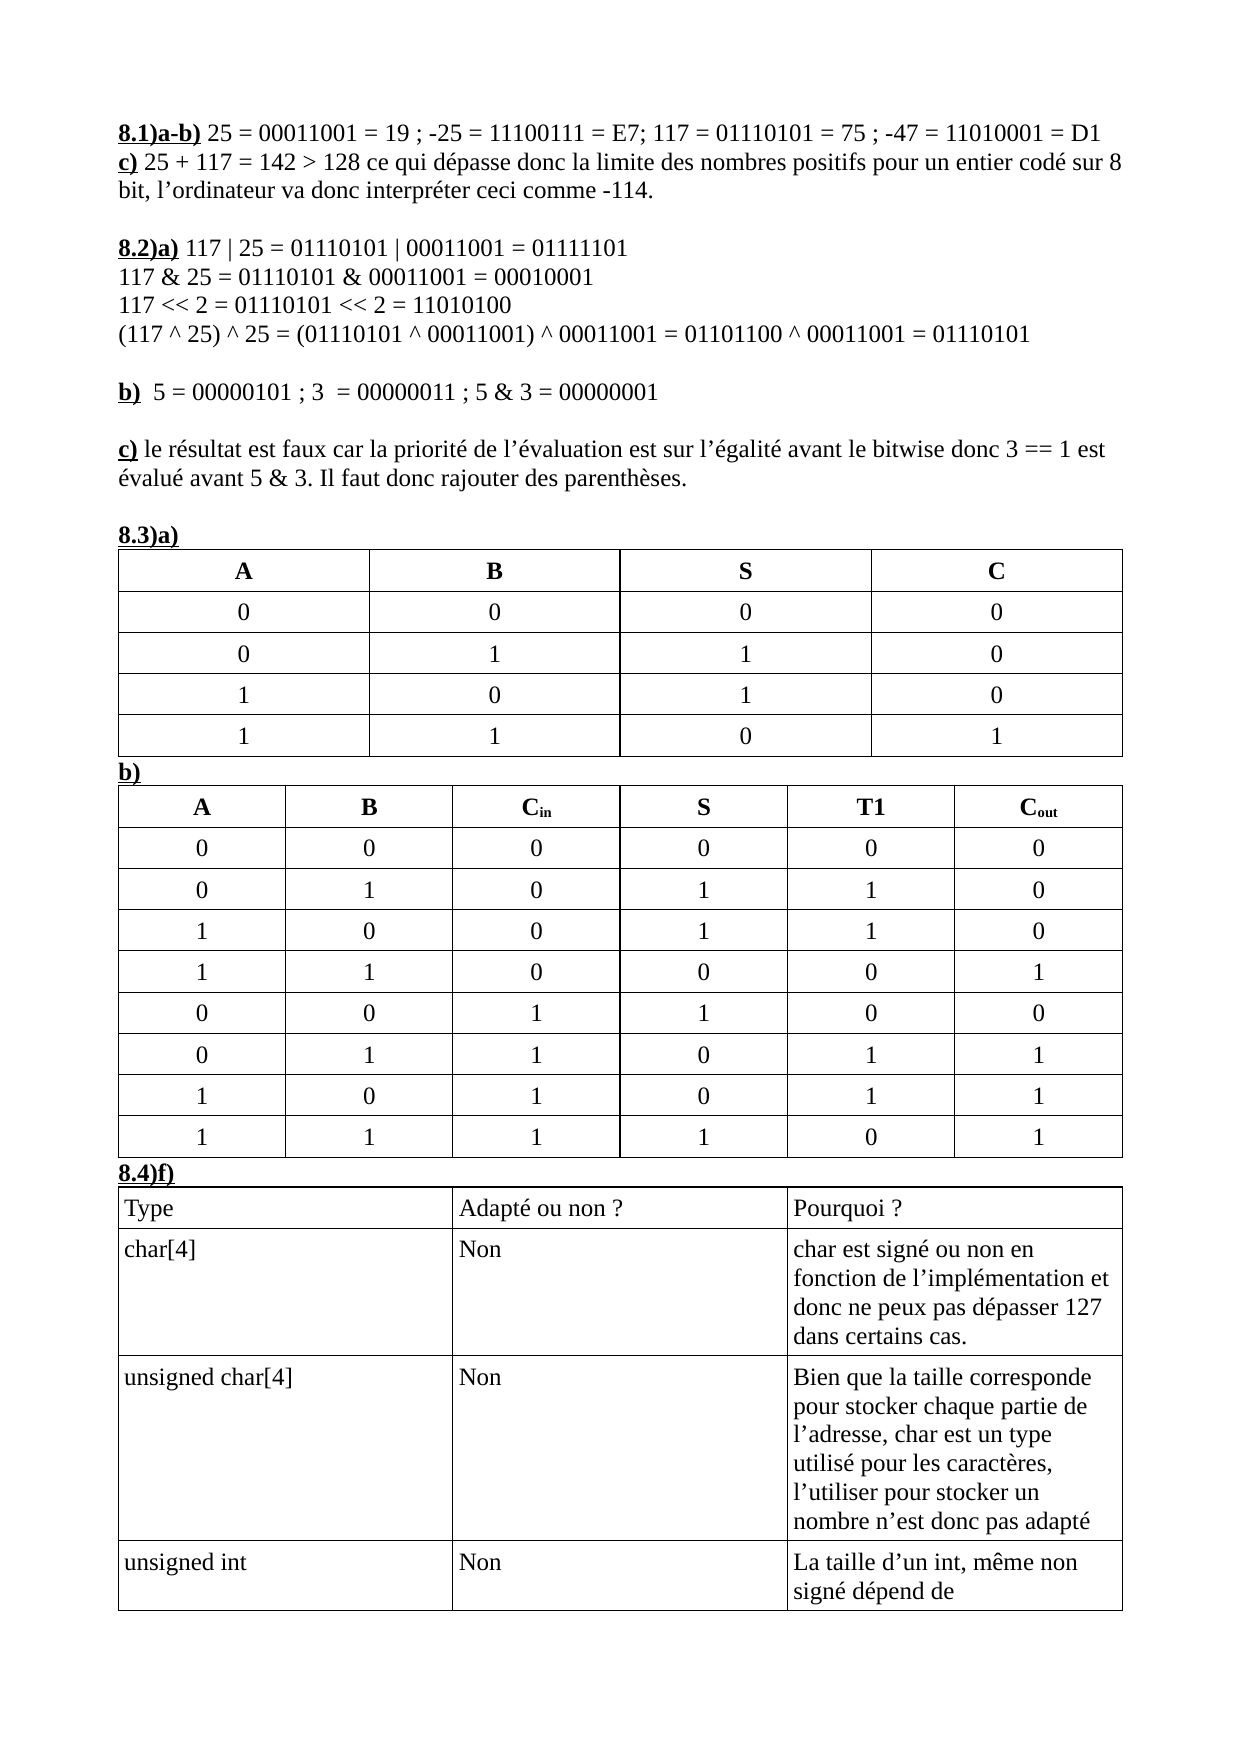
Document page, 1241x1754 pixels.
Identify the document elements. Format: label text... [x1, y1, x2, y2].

table_cell 1 [286, 951, 452, 992]
table_header T1 [788, 786, 954, 827]
table_cell 1 [119, 951, 285, 992]
table_cell 0 [955, 828, 1122, 868]
table_cell 0 [286, 1075, 452, 1115]
table_cell 0 [788, 1116, 954, 1157]
table_cell 0 [788, 951, 954, 992]
table_cell 1 [955, 1075, 1122, 1115]
table_header Pourquoi ? [788, 1188, 1122, 1228]
table_cell 0 [119, 592, 369, 632]
table_cell 0 [370, 592, 619, 632]
text 117 << 2 = 01110101 << 2 = 11010100 [118, 291, 1122, 319]
table_cell 1 [119, 910, 285, 950]
table_cell 0 [872, 633, 1122, 673]
table_cell 1 [286, 1034, 452, 1074]
text 8.2)a) 117 | 25 = 01110101 | 00011001 = 01111101 [118, 233, 1122, 262]
table_cell 1 [286, 1116, 452, 1157]
table_cell 0 [955, 869, 1122, 909]
table_cell 1 [788, 869, 954, 909]
text 8.1)a-b) 25 = 00011001 = 19 ; -25 = 11100111 = E7; 117 = 01110101 = 75 ; -47 = 11010001 = D1 [118, 118, 1122, 147]
table_cell 1 [621, 869, 787, 909]
table_header Type [119, 1188, 452, 1228]
table_cell 0 [955, 910, 1122, 950]
table_cell 1 [370, 633, 619, 673]
table_cell Non [453, 1229, 787, 1355]
table_cell 0 [453, 951, 619, 992]
table_header S [621, 786, 787, 827]
table_cell 0 [119, 1034, 285, 1074]
table_header S [621, 550, 871, 591]
table_cell 1 [872, 715, 1122, 756]
table_cell 1 [119, 1075, 285, 1115]
table_header B [286, 786, 452, 827]
table_cell 0 [286, 828, 452, 868]
table_cell 1 [119, 1116, 285, 1157]
table_cell 0 [621, 1075, 787, 1115]
table_cell 1 [453, 1034, 619, 1074]
table_header Cin [453, 786, 619, 827]
table_header Cout [955, 786, 1122, 827]
table_cell 0 [788, 993, 954, 1033]
table_cell unsigned char[4] [119, 1356, 452, 1540]
table_cell 1 [955, 951, 1122, 992]
table_cell 1 [621, 633, 871, 673]
table_cell 1 [955, 1034, 1122, 1074]
text c) 25 + 117 = 142 > 128 ce qui dépasse donc la limite des nombres positifs pour un entier codé sur 8 bit, l’ordinateur va donc interpréter ceci comme -114. [118, 147, 1122, 204]
table_cell 1 [621, 674, 871, 714]
table_cell 1 [453, 993, 619, 1033]
table_header C [872, 550, 1122, 591]
text c) le résultat est faux car la priorité de l’évaluation est sur l’égalité avant le bitwise donc 3 == 1 est évalué avant 5 & 3. Il faut donc rajouter des parenthèses. [118, 434, 1122, 492]
text b) 5 = 00000101 ; 3 = 00000011 ; 5 & 3 = 00000001 [118, 377, 1122, 406]
table_cell 0 [453, 869, 619, 909]
table_cell 0 [453, 828, 619, 868]
table_cell 1 [788, 1034, 954, 1074]
table_cell 0 [119, 993, 285, 1033]
table_cell 0 [872, 674, 1122, 714]
table_cell Non [453, 1356, 787, 1540]
table_header B [370, 550, 619, 591]
text (117 ^ 25) ^ 25 = (01110101 ^ 00011001) ^ 00011001 = 01101100 ^ 00011001 = 01110101 [118, 319, 1122, 348]
table_cell 1 [119, 715, 369, 756]
text b) [118, 757, 1122, 785]
table_cell Non [453, 1541, 787, 1610]
table_cell La taille d’un int, même non signé dépend de [788, 1541, 1122, 1610]
table_cell 1 [788, 1075, 954, 1115]
table_cell 0 [788, 828, 954, 868]
table_cell Bien que la taille corresponde pour stocker chaque partie de l’adresse, char est un type utilisé pour les caractères, l’utiliser pour stocker un nombre n’est donc pas adapté [788, 1356, 1122, 1540]
table_cell 1 [621, 1116, 787, 1157]
table_cell char est signé ou non en fonction de l’implémentation et donc ne peux pas dépasser 127 dans certains cas. [788, 1229, 1122, 1355]
text 8.4)f) [118, 1158, 1122, 1186]
table_cell 0 [119, 869, 285, 909]
table_cell 0 [119, 633, 369, 673]
table_cell 1 [621, 910, 787, 950]
text 8.3)a) [118, 521, 1122, 549]
table_cell 0 [621, 951, 787, 992]
table_header A [119, 550, 369, 591]
table_cell 1 [370, 715, 619, 756]
table_cell 0 [621, 1034, 787, 1074]
table_cell 0 [955, 993, 1122, 1033]
table_cell 0 [872, 592, 1122, 632]
table_cell 0 [370, 674, 619, 714]
table_cell 1 [453, 1075, 619, 1115]
table_header A [119, 786, 285, 827]
text 117 & 25 = 01110101 & 00011001 = 00010001 [118, 262, 1122, 291]
table_cell unsigned int [119, 1541, 452, 1610]
table_cell 1 [286, 869, 452, 909]
table_header Adapté ou non ? [453, 1188, 787, 1228]
table_cell 1 [788, 910, 954, 950]
table_cell 0 [453, 910, 619, 950]
table_cell 1 [453, 1116, 619, 1157]
table_cell 1 [955, 1116, 1122, 1157]
table_cell 1 [119, 674, 369, 714]
table_cell 1 [621, 993, 787, 1033]
table_cell 0 [286, 910, 452, 950]
table_cell 0 [621, 592, 871, 632]
table_cell 0 [119, 828, 285, 868]
table_cell 0 [621, 828, 787, 868]
table_cell char[4] [119, 1229, 452, 1355]
table_cell 0 [621, 715, 871, 756]
table_cell 0 [286, 993, 452, 1033]
